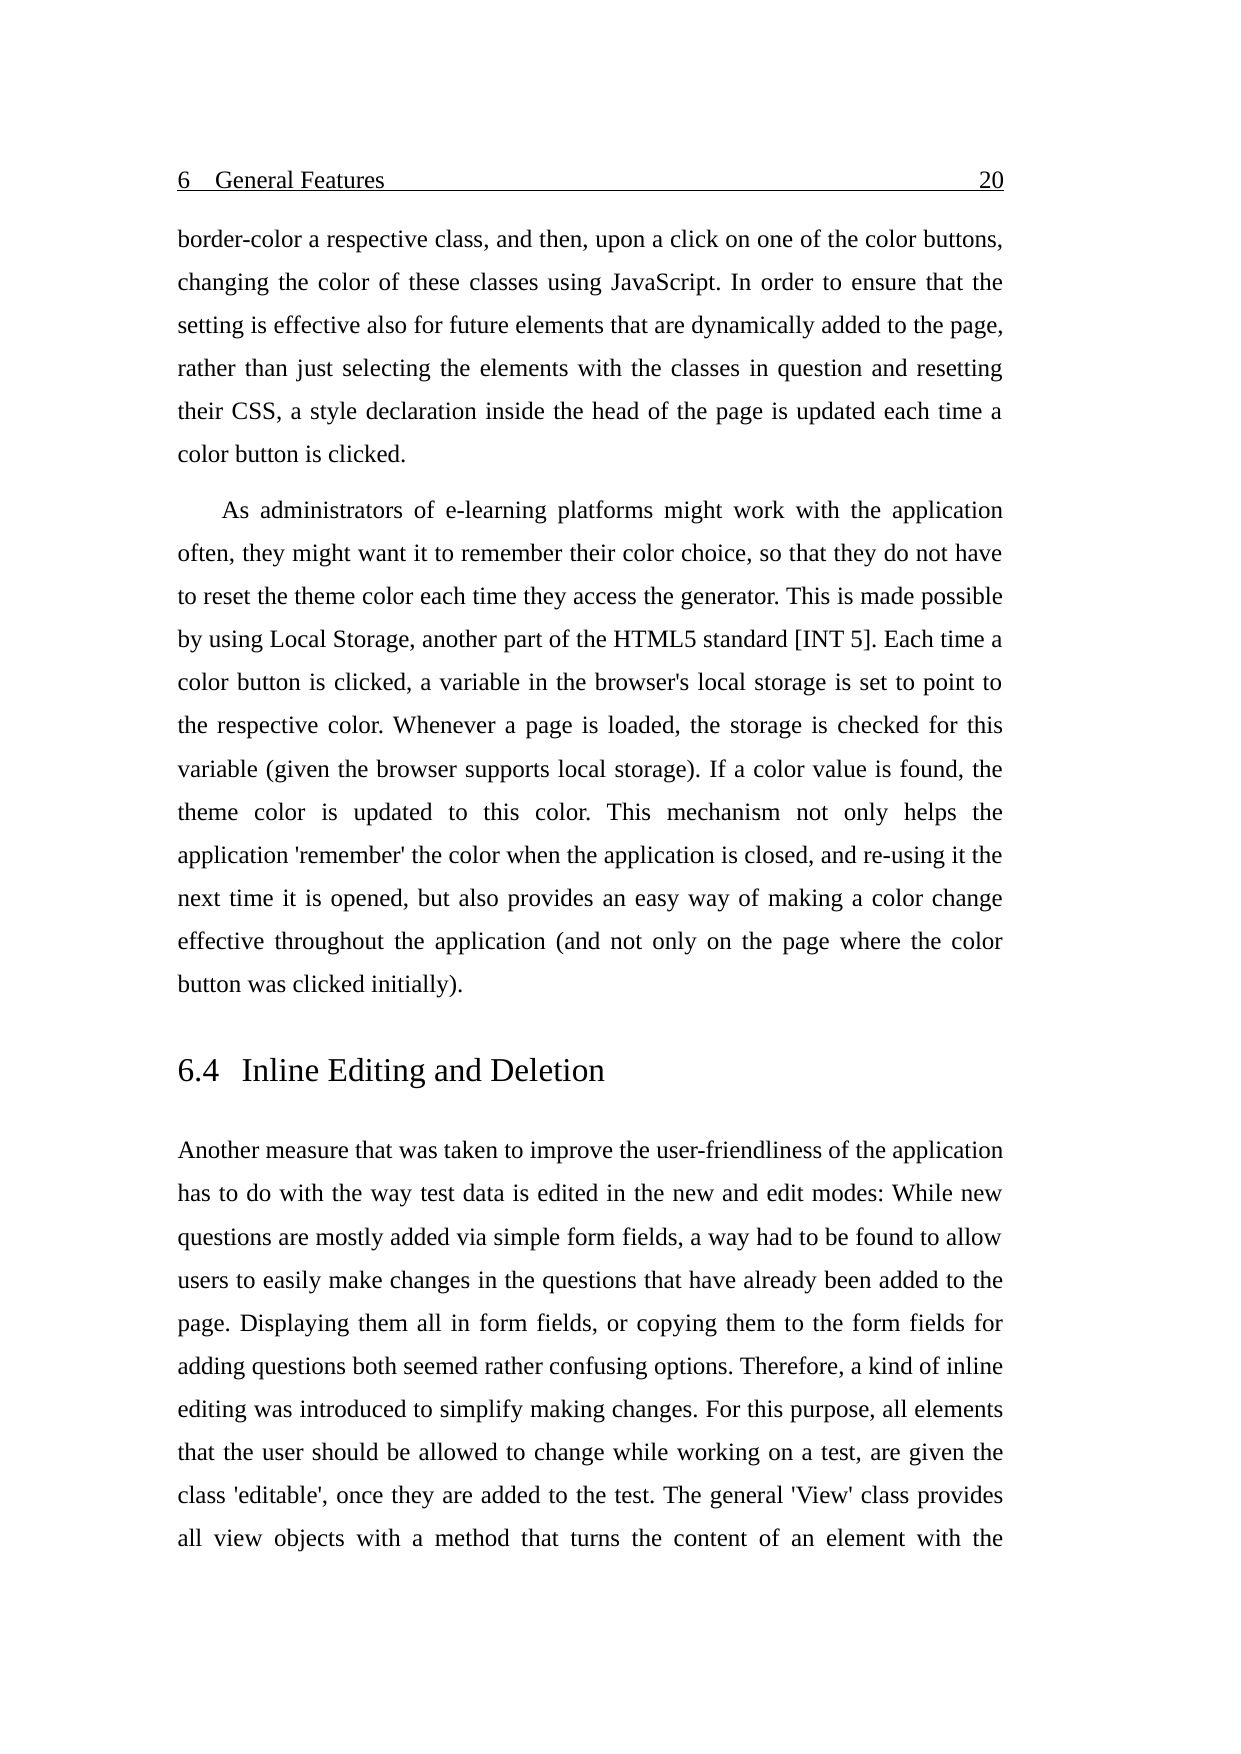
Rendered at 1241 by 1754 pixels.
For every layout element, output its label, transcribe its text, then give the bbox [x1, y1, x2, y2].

text border-color a respective class, and then, upon a click on one of the color buttons, changing the color of these classes using JavaScript. In order to ensure that the setting is effective also for future elements that are dynamically added to the page, rather than just selecting the elements with the classes in question and resetting their CSS, a style declaration inside the head of the page is updated each time a color button is clicked. [177, 224, 1004, 468]
text Another measure that was taken to improve the user-friendliness of the application has to do with the way test data is edited in the new and edit modes: While new questions are mostly added via simple form fields, a way had to be found to allow users to easily make changes in the questions that have already been added to the page. Displaying them all in form fields, or copying them to the form fields for adding questions both seemed rather confusing options. Therefore, a kind of inline editing was introduced to simplify making changes. For this purpose, all elements that the user should be allowed to change while working on a test, are given the class 'editable', once they are added to the test. The general 'View' class provides all view objects with a method that turns the content of an element with the [177, 1135, 1004, 1552]
subtitle Inline Editing and Deletion [177, 1050, 1004, 1088]
text As administrators of e-learning platforms might work with the application often, they might want it to remember their color choice, so that they do not have to reset the theme color each time they access the generator. This is made possible by using Local Storage, another part of the HTML5 standard [INT 5]. Each time a color button is clicked, a variable in the browser's local storage is set to point to the respective color. Whenever a page is loaded, the storage is checked for this variable (given the browser supports local storage). If a color value is found, the theme color is updated to this color. This mechanism not only helps the application 'remember' the color when the application is closed, and re-using it the next time it is opened, but also provides an easy way of making a color change effective throughout the application (and not only on the page where the color button was clicked initially). [177, 495, 1004, 998]
